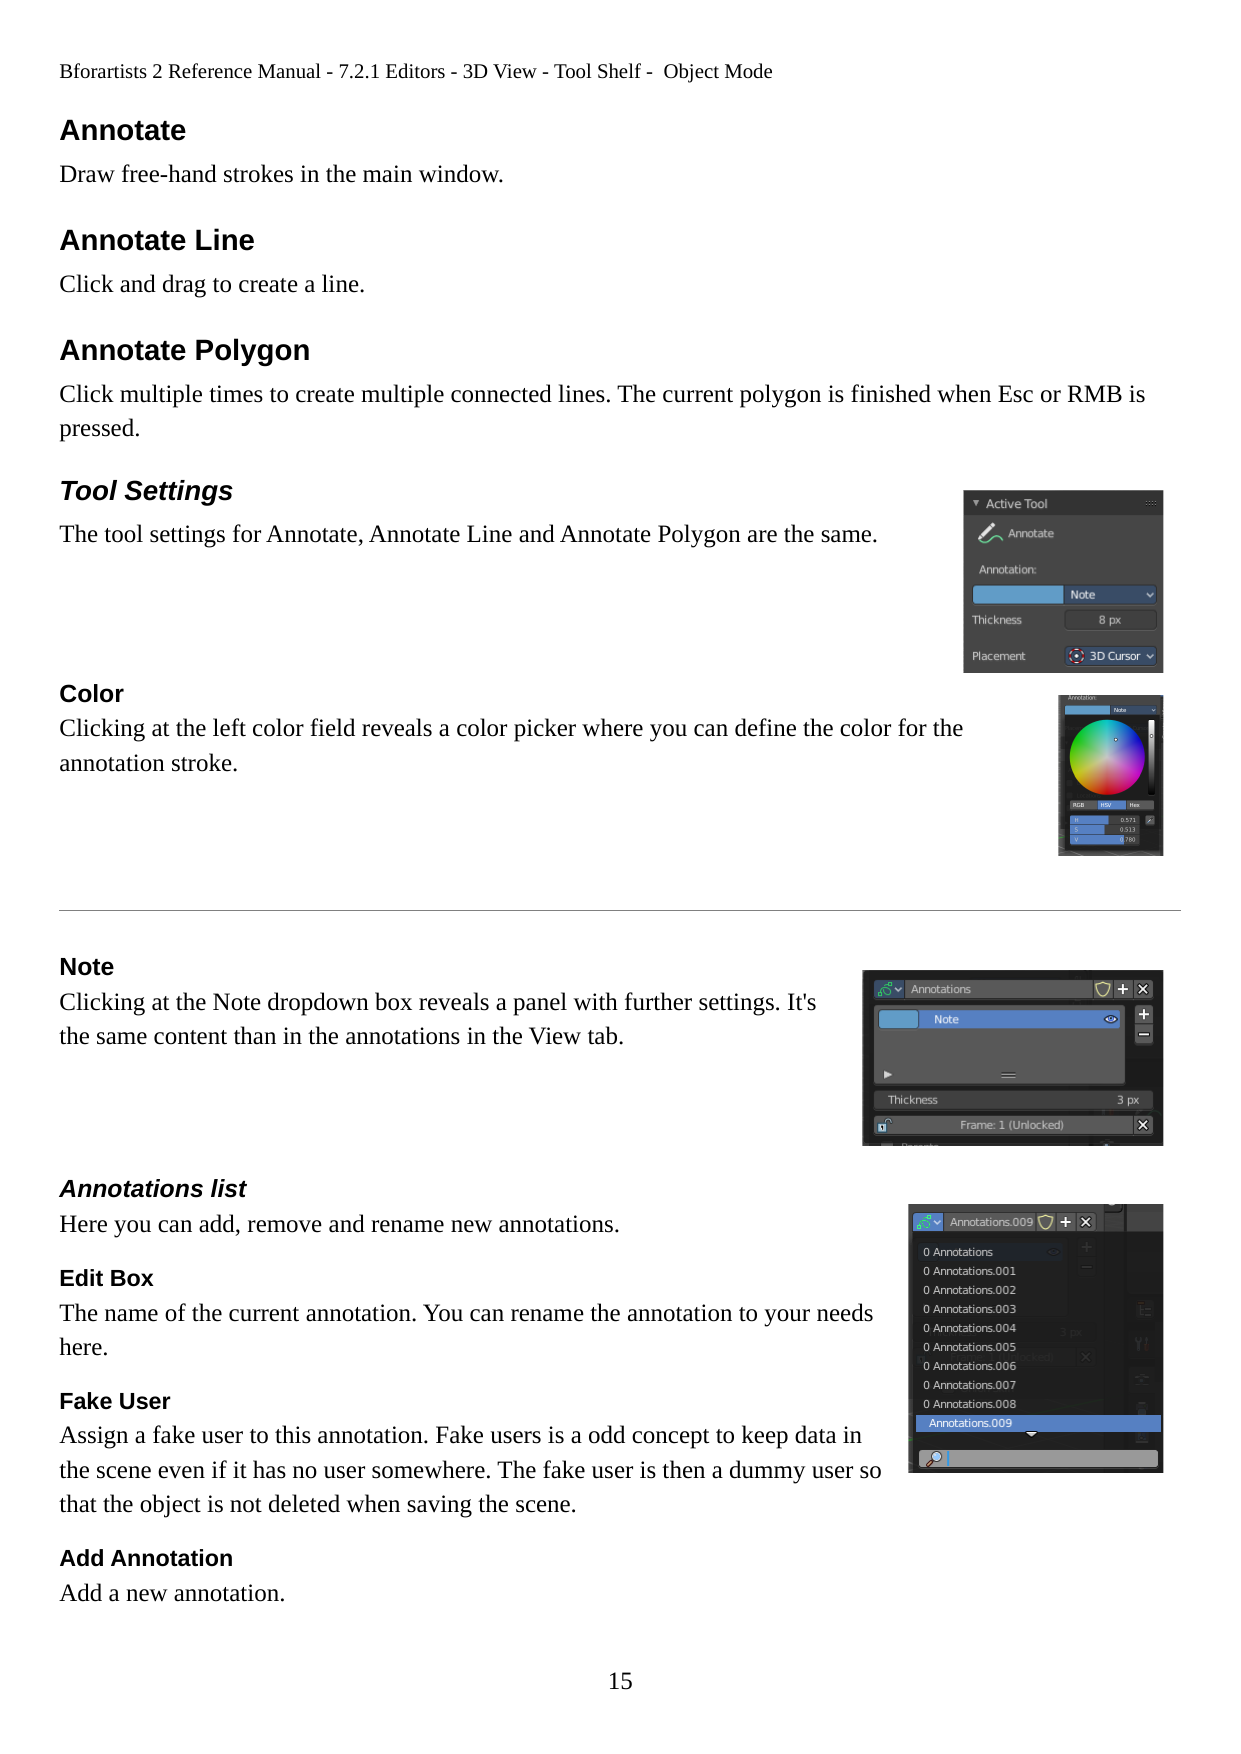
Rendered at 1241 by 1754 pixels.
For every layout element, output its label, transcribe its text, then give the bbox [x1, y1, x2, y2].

text The name of the current annotation. You can rename the annotation to your needs here. [59, 1298, 908, 1361]
subtitle Fake User [59, 1387, 908, 1414]
subtitle [1164, 1265, 1181, 1291]
subtitle Add Annotation [59, 1545, 1181, 1572]
text Draw free-hand strokes in the main window. [59, 159, 1181, 188]
subtitle Annotate Polygon [59, 332, 1181, 366]
picture [908, 1204, 1164, 1473]
text Add a new annotation. [59, 1578, 1181, 1607]
subtitle Annotations list [59, 1174, 1181, 1203]
text Click multiple times to create multiple connected lines. The current polygon is finished when Esc or RMB is pressed. [59, 379, 1181, 442]
subtitle Color [59, 679, 1181, 707]
picture [862, 970, 1164, 1146]
picture [963, 490, 1164, 673]
subtitle Edit Box [59, 1265, 908, 1291]
subtitle Annotate Line [59, 222, 1181, 256]
text Clicking at the Note dropdown box reveals a panel with further settings. It's the same content than in the annotations in the View tab. [59, 987, 862, 1050]
text Clicking at the left color field reveals a color picker where you can define the color for the annotation stroke. [59, 713, 1058, 777]
subtitle Tool Settings [59, 475, 1181, 507]
picture [1058, 695, 1164, 856]
subtitle Annotate [59, 113, 1181, 146]
subtitle [1164, 1387, 1181, 1414]
text Assign a fake user to this annotation. Fake users is a odd concept to keep data in the scene even if it has no user somewhere. The fake user is then a dummy user so that the object is not deleted when saving the scene. [59, 1421, 1181, 1518]
text The tool settings for Annotate, Annotate Line and Annotate Polygon are the same. [59, 519, 963, 548]
subtitle Note [59, 952, 1181, 980]
text Click and drag to create a line. [59, 269, 1181, 297]
text Here you can add, remove and rename new annotations. [59, 1209, 908, 1238]
